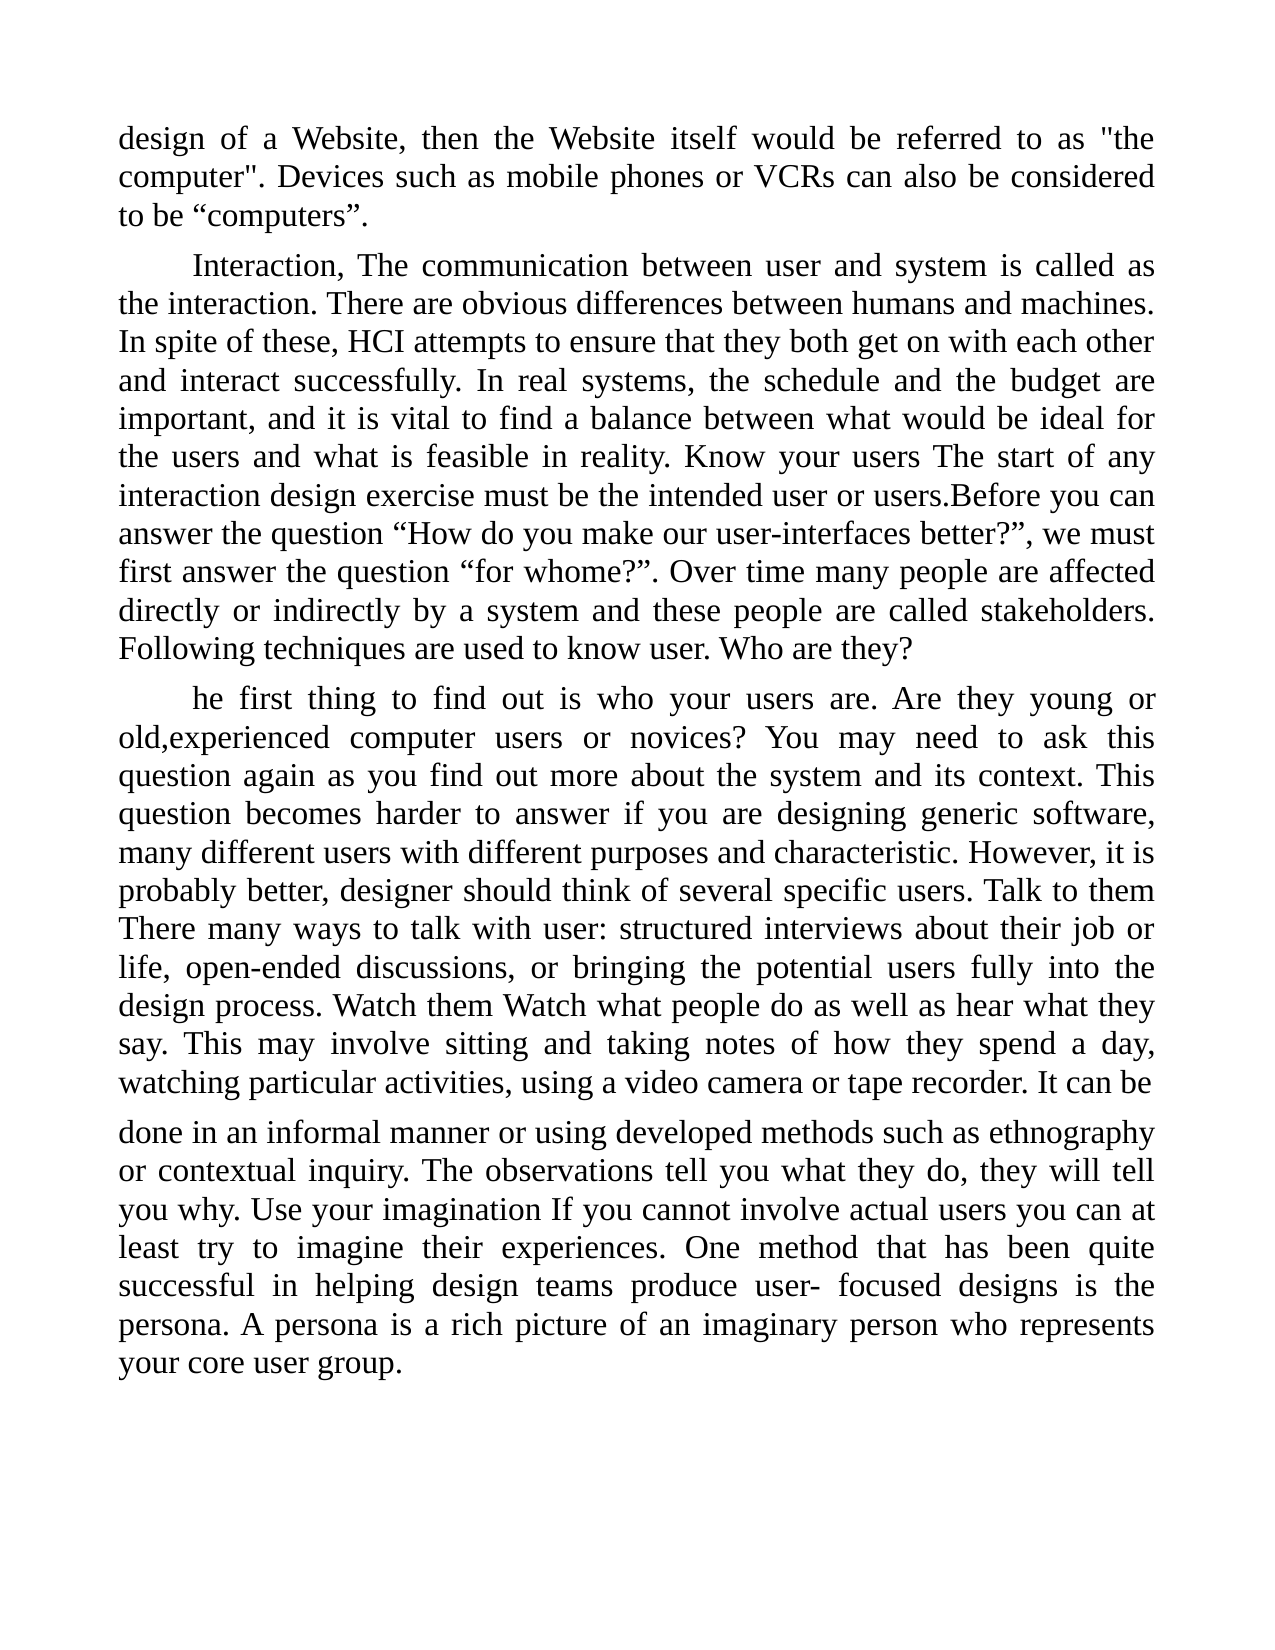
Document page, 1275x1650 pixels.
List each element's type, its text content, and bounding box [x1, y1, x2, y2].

text design of a Website, then the Website itself would be referred to as "the computer". Devices such as mobile phones or VCRs can also be considered to be “computers”. [118, 118, 1157, 233]
text done in an informal manner or using developed methods such as ethnography or contextual inquiry. The observations tell you what they do, they will tell you why. Use your imagination If you cannot involve actual users you can at least try to imagine their experiences. One method that has been quite successful in helping design teams produce user- focused designs is the persona. A persona is a rich picture of an imaginary person who represents your core user group. [118, 1112, 1157, 1380]
text Interaction, The communication between user and system is called as the interaction. There are obvious differences between humans and machines. In spite of these, HCI attempts to ensure that they both get on with each other and interact successfully. In real systems, the schedule and the budget are important, and it is vital to find a balance between what would be ideal for the users and what is feasible in reality. Know your users The start of any interaction design exercise must be the intended user or users.Before you can answer the question “How do you make our user-interfaces better?”, we must first answer the question “for whome?”. Over time many people are affected directly or indirectly by a system and these people are called stakeholders. Following techniques are used to know user. Who are they? [118, 245, 1157, 667]
text he first thing to find out is who your users are. Are they young or old,experienced computer users or novices? You may need to ask this question again as you find out more about the system and its context. This question becomes harder to answer if you are designing generic software, many different users with different purposes and characteristic. However, it is probably better, designer should think of several specific users. Talk to them There many ways to talk with user: structured interviews about their job or life, open-ended discussions, or bringing the potential users fully into the design process. Watch them Watch what people do as well as hear what they say. This may involve sitting and taking notes of how they spend a day, watching particular activities, using a video camera or tape recorder. It can be [118, 678, 1157, 1100]
